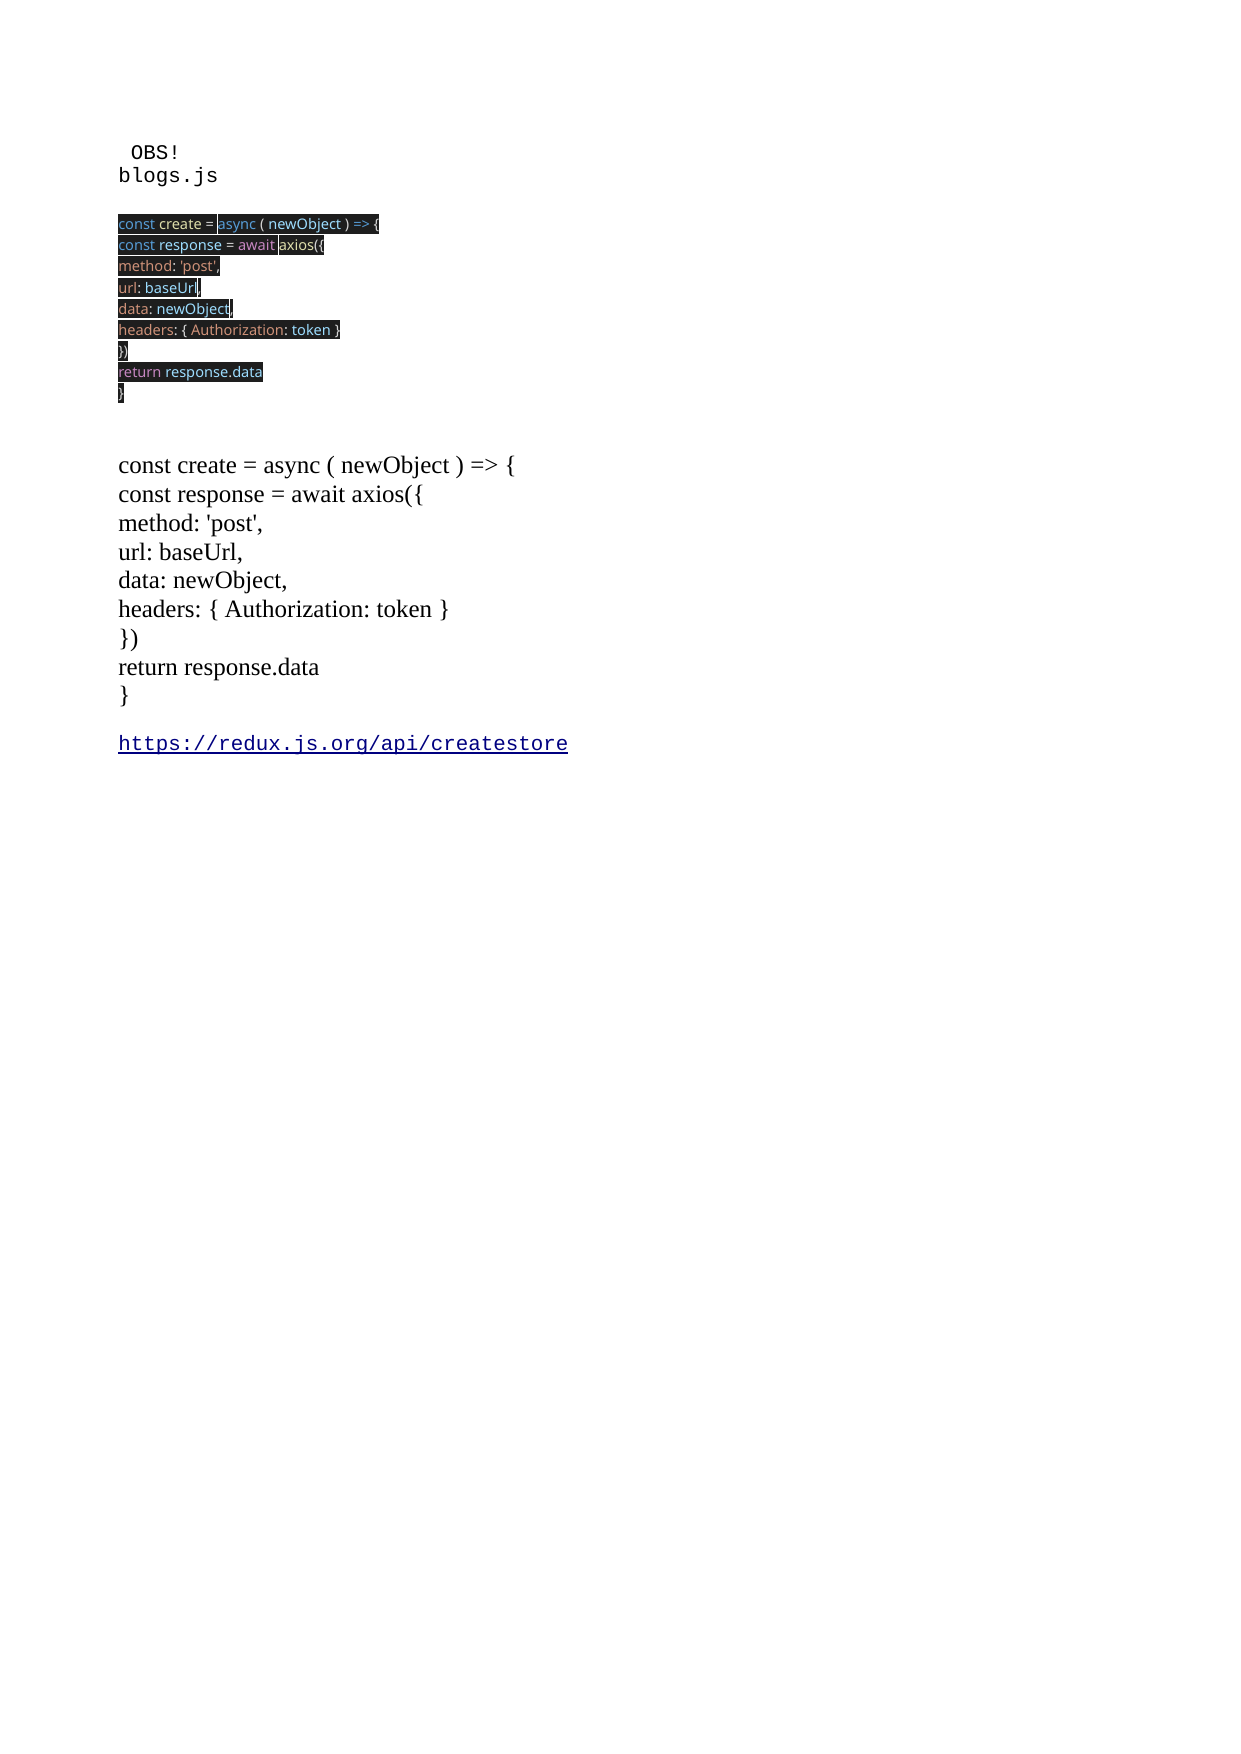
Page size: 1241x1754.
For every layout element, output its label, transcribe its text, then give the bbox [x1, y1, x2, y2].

text OBS! [118, 142, 1122, 165]
text url: baseUrl, [118, 276, 1122, 297]
text const create = async ( newObject ) => { [118, 450, 1122, 479]
text data: newObject, [118, 297, 1122, 318]
text const response = await axios({ [118, 234, 1122, 255]
text headers: { Authorization: token } [118, 318, 1122, 339]
text const response = await axios({ [118, 479, 1122, 508]
text }) [118, 623, 1122, 652]
text url: baseUrl, [118, 537, 1122, 565]
text return response.data [118, 361, 1122, 382]
text }) [118, 339, 1122, 361]
text blogs.js [118, 165, 1122, 189]
text method: 'post', [118, 508, 1122, 537]
text return response.data [118, 652, 1122, 680]
text } [118, 382, 1122, 403]
text const create = async ( newObject ) => { [118, 213, 1122, 234]
text data: newObject, [118, 565, 1122, 594]
text headers: { Authorization: token } [118, 594, 1122, 623]
text } [118, 680, 1122, 709]
text method: 'post', [118, 255, 1122, 276]
text https://redux.js.org/api/createstore [118, 733, 1122, 756]
